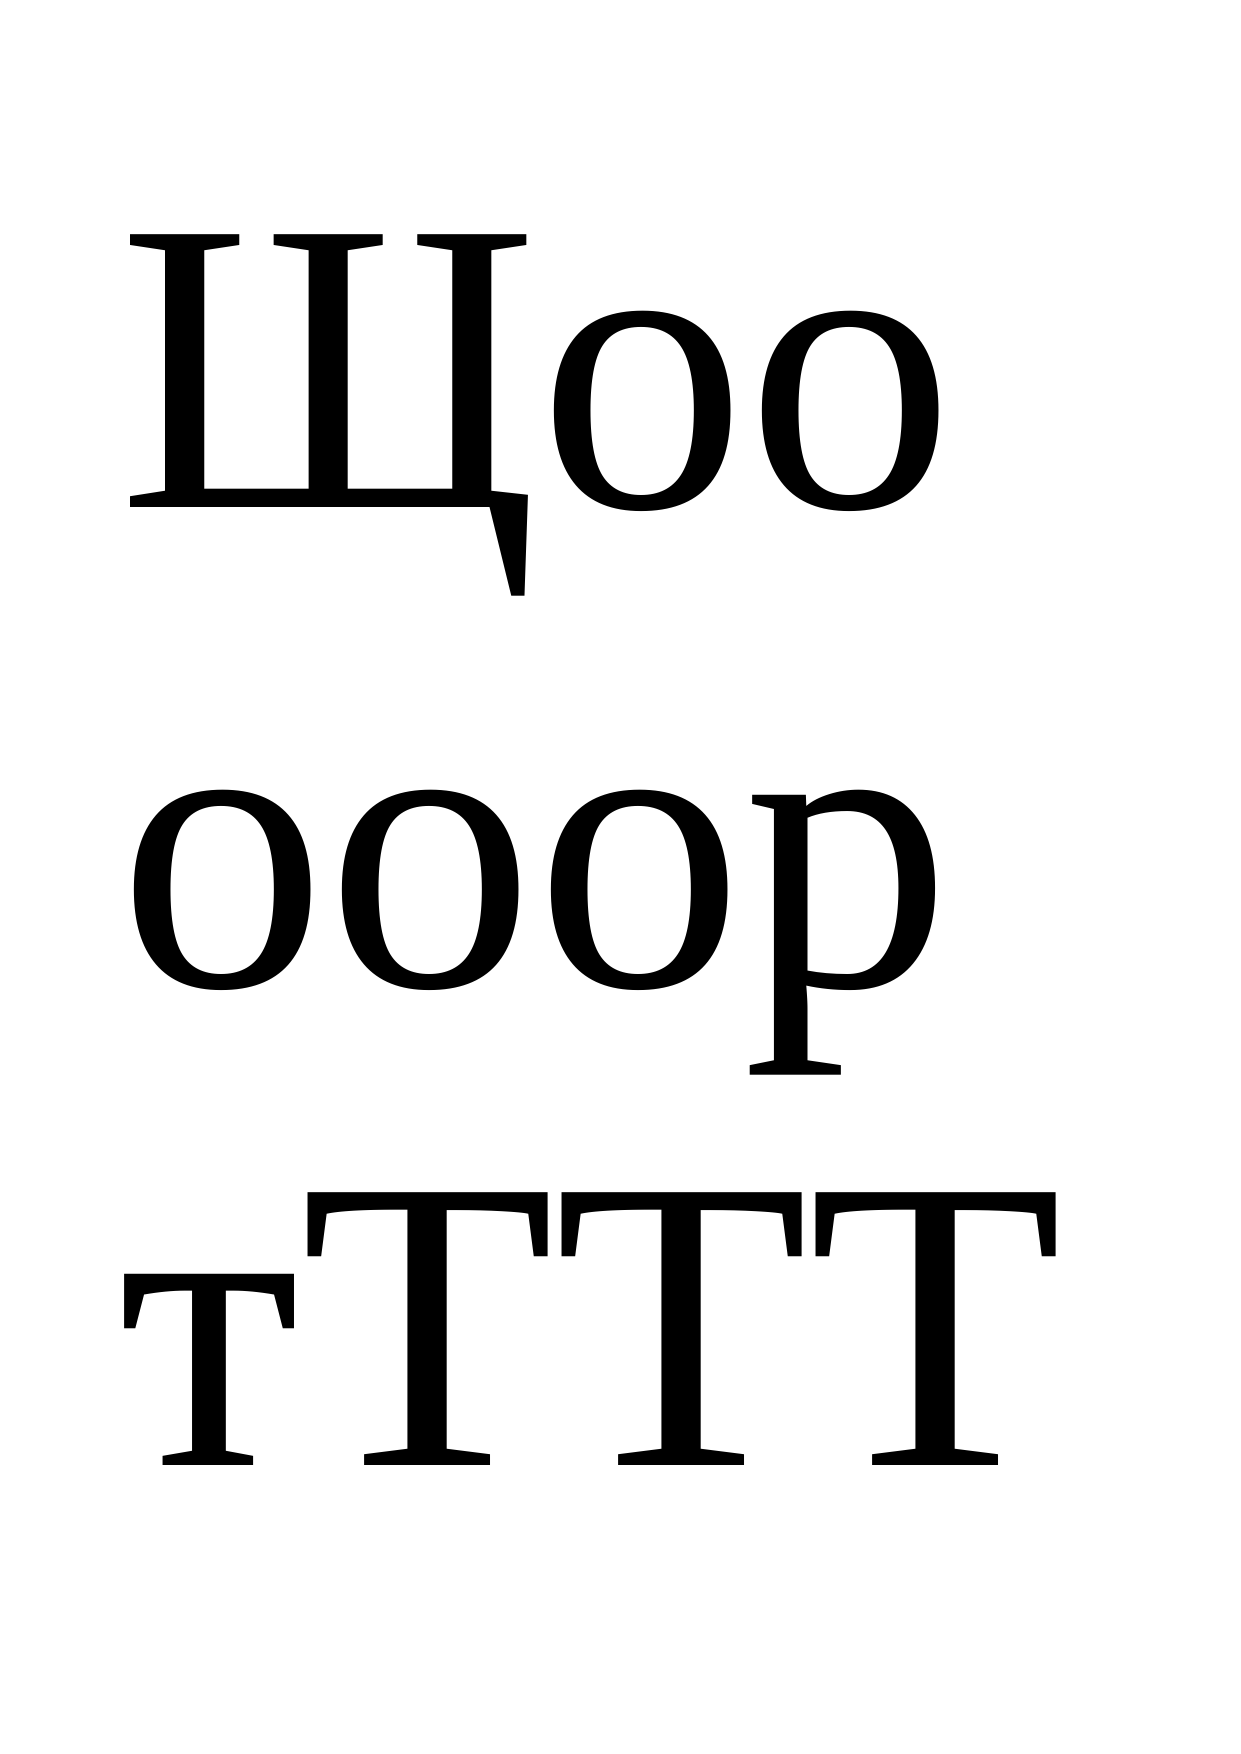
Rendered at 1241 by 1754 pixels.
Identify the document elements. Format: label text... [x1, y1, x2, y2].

text ЩооооортТТТ [118, 118, 1122, 1556]
